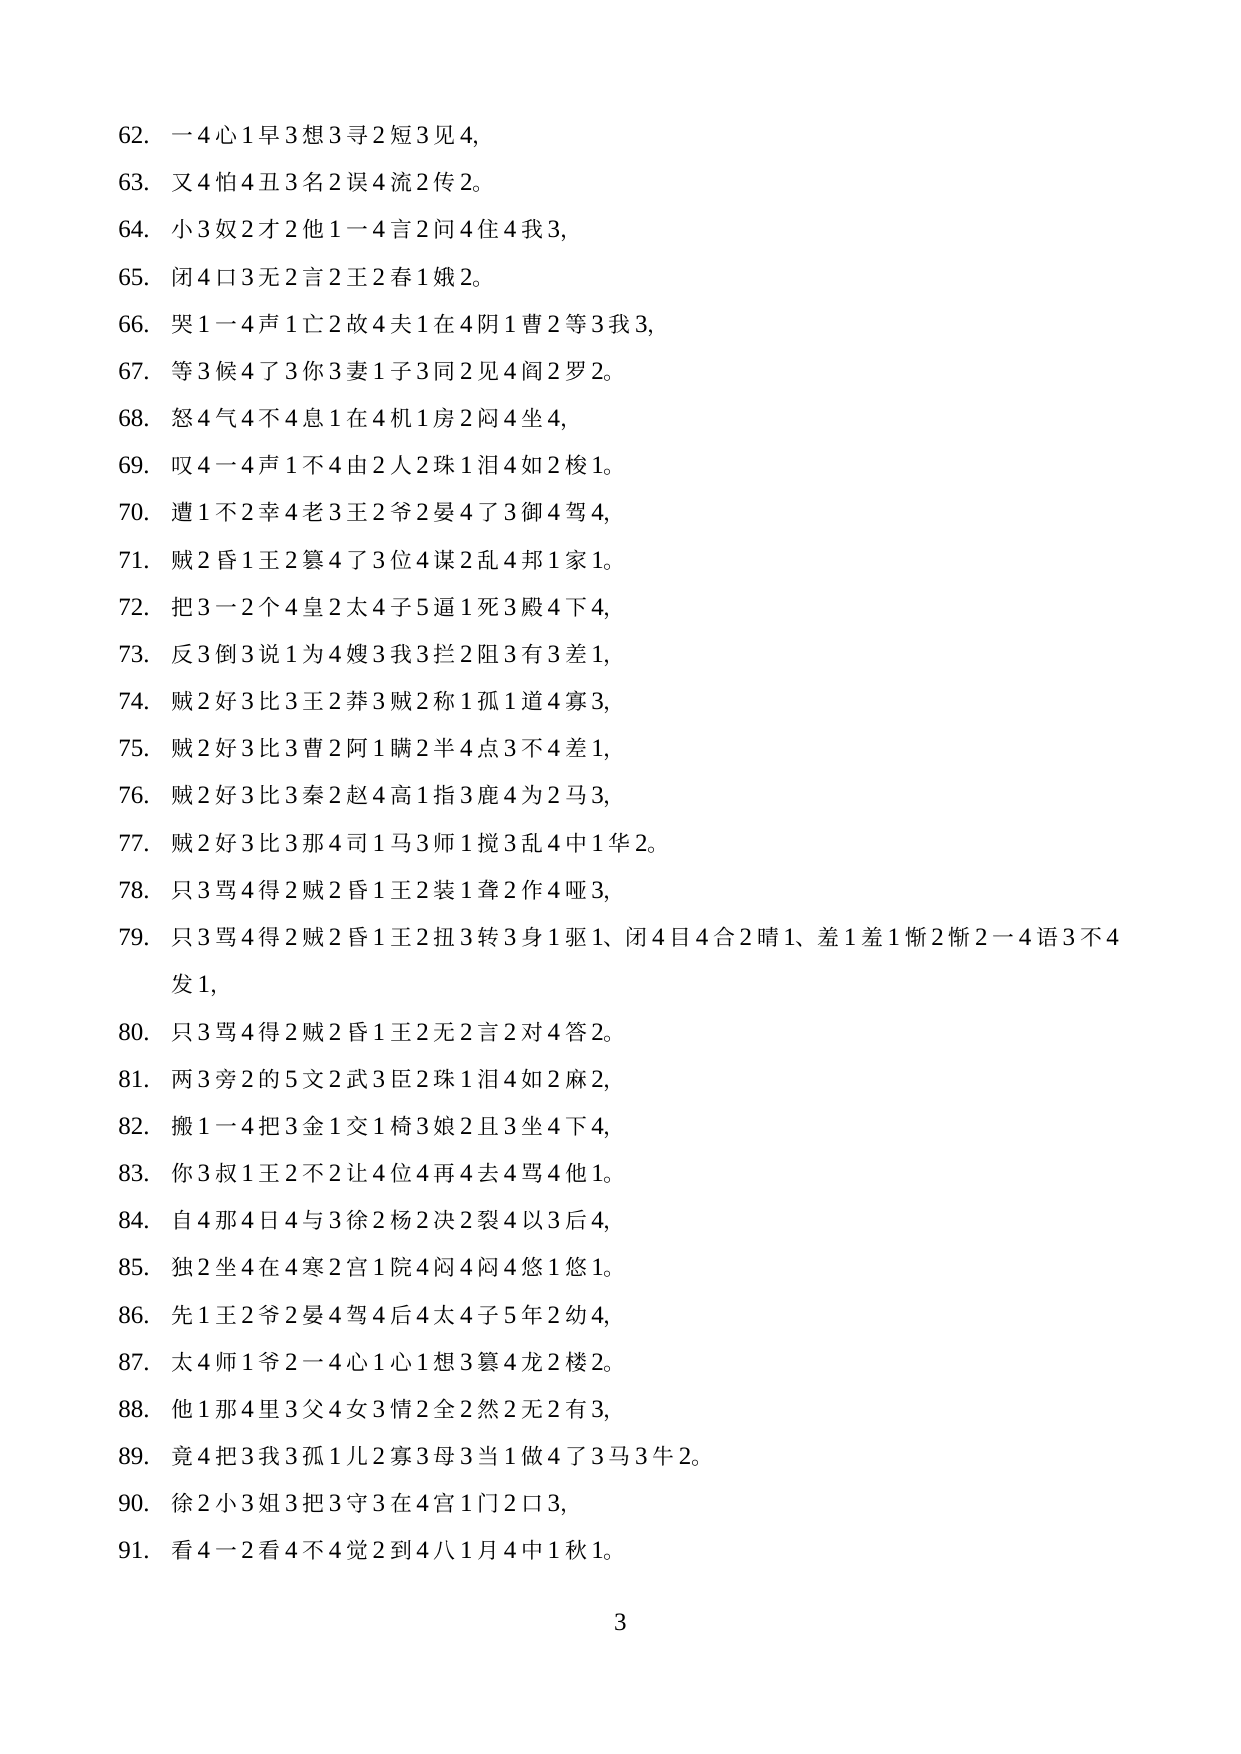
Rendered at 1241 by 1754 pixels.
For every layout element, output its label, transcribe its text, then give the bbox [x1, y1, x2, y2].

text 81. 两3旁2的5文2武3臣2珠1泪4如2麻2， [118, 1062, 1122, 1093]
text 76. 贼2好3比3秦2赵4高1指3鹿4为2马3， [118, 779, 1122, 810]
text 80. 只3骂4得2贼2昏1王2无2言2对4答2。 [118, 1015, 1122, 1046]
text 88. 他1那4里3父4女3情2全2然2无2有3， [118, 1392, 1122, 1424]
text 90. 徐2小3姐3把3守3在4宫1门2口3， [118, 1487, 1122, 1518]
text 67. 等3候4了3你3妻1子3同2见4阎2罗2。 [118, 354, 1122, 386]
text 78. 只3骂4得2贼2昏1王2装1聋2作4哑3， [118, 873, 1122, 904]
text 73. 反3倒3说1为4嫂3我3拦2阻3有3差1， [118, 637, 1122, 669]
text 87. 太4师1爷2一4心1心1想3篡4龙2楼2。 [118, 1345, 1122, 1376]
text 85. 独2坐4在4寒2宫1院4闷4闷4悠1悠1。 [118, 1251, 1122, 1282]
text 89. 竟4把3我3孤1儿2寡3母3当1做4了3马3牛2。 [118, 1439, 1122, 1471]
text 86. 先1王2爷2晏4驾4后4太4子5年2幼4， [118, 1298, 1122, 1329]
text 91. 看4一2看4不4觉2到4八1月4中1秋1。 [118, 1534, 1122, 1565]
text 74. 贼2好3比3王2莽3贼2称1孤1道4寡3， [118, 684, 1122, 716]
text 70. 遭1不2幸4老3王2爷2晏4了3御4驾4， [118, 496, 1122, 527]
text 69. 叹4一4声1不4由2人2珠1泪4如2梭1。 [118, 448, 1122, 480]
text 66. 哭1一4声1亡2故4夫1在4阴1曹2等3我3， [118, 307, 1122, 338]
text 83. 你3叔1王2不2让4位4再4去4骂4他1。 [118, 1156, 1122, 1188]
text 79. 只3骂4得2贼2昏1王2扭3转3身1驱1、闭4目4合2晴1、羞1羞1惭2惭2一4语3不4发1， [118, 920, 1122, 999]
text 64. 小3奴2才2他1一4言2问4住4我3， [118, 212, 1122, 244]
text 65. 闭4口3无2言2王2春1娥2。 [118, 260, 1122, 291]
text 72. 把3一2个4皇2太4子5逼1死3殿4下4， [118, 590, 1122, 621]
text 68. 怒4气4不4息1在4机1房2闷4坐4， [118, 401, 1122, 433]
text 84. 自4那4日4与3徐2杨2决2裂4以3后4， [118, 1203, 1122, 1235]
text 75. 贼2好3比3曹2阿1瞒2半4点3不4差1， [118, 732, 1122, 763]
text 71. 贼2昏1王2篡4了3位4谋2乱4邦1家1。 [118, 543, 1122, 574]
text 63. 又4怕4丑3名2误4流2传2。 [118, 165, 1122, 197]
text 77. 贼2好3比3那4司1马3师1搅3乱4中1华2。 [118, 826, 1122, 857]
text 62. 一4心1早3想3寻2短3见4， [118, 118, 1122, 149]
text 82. 搬1一4把3金1交1椅3娘2且3坐4下4， [118, 1109, 1122, 1141]
